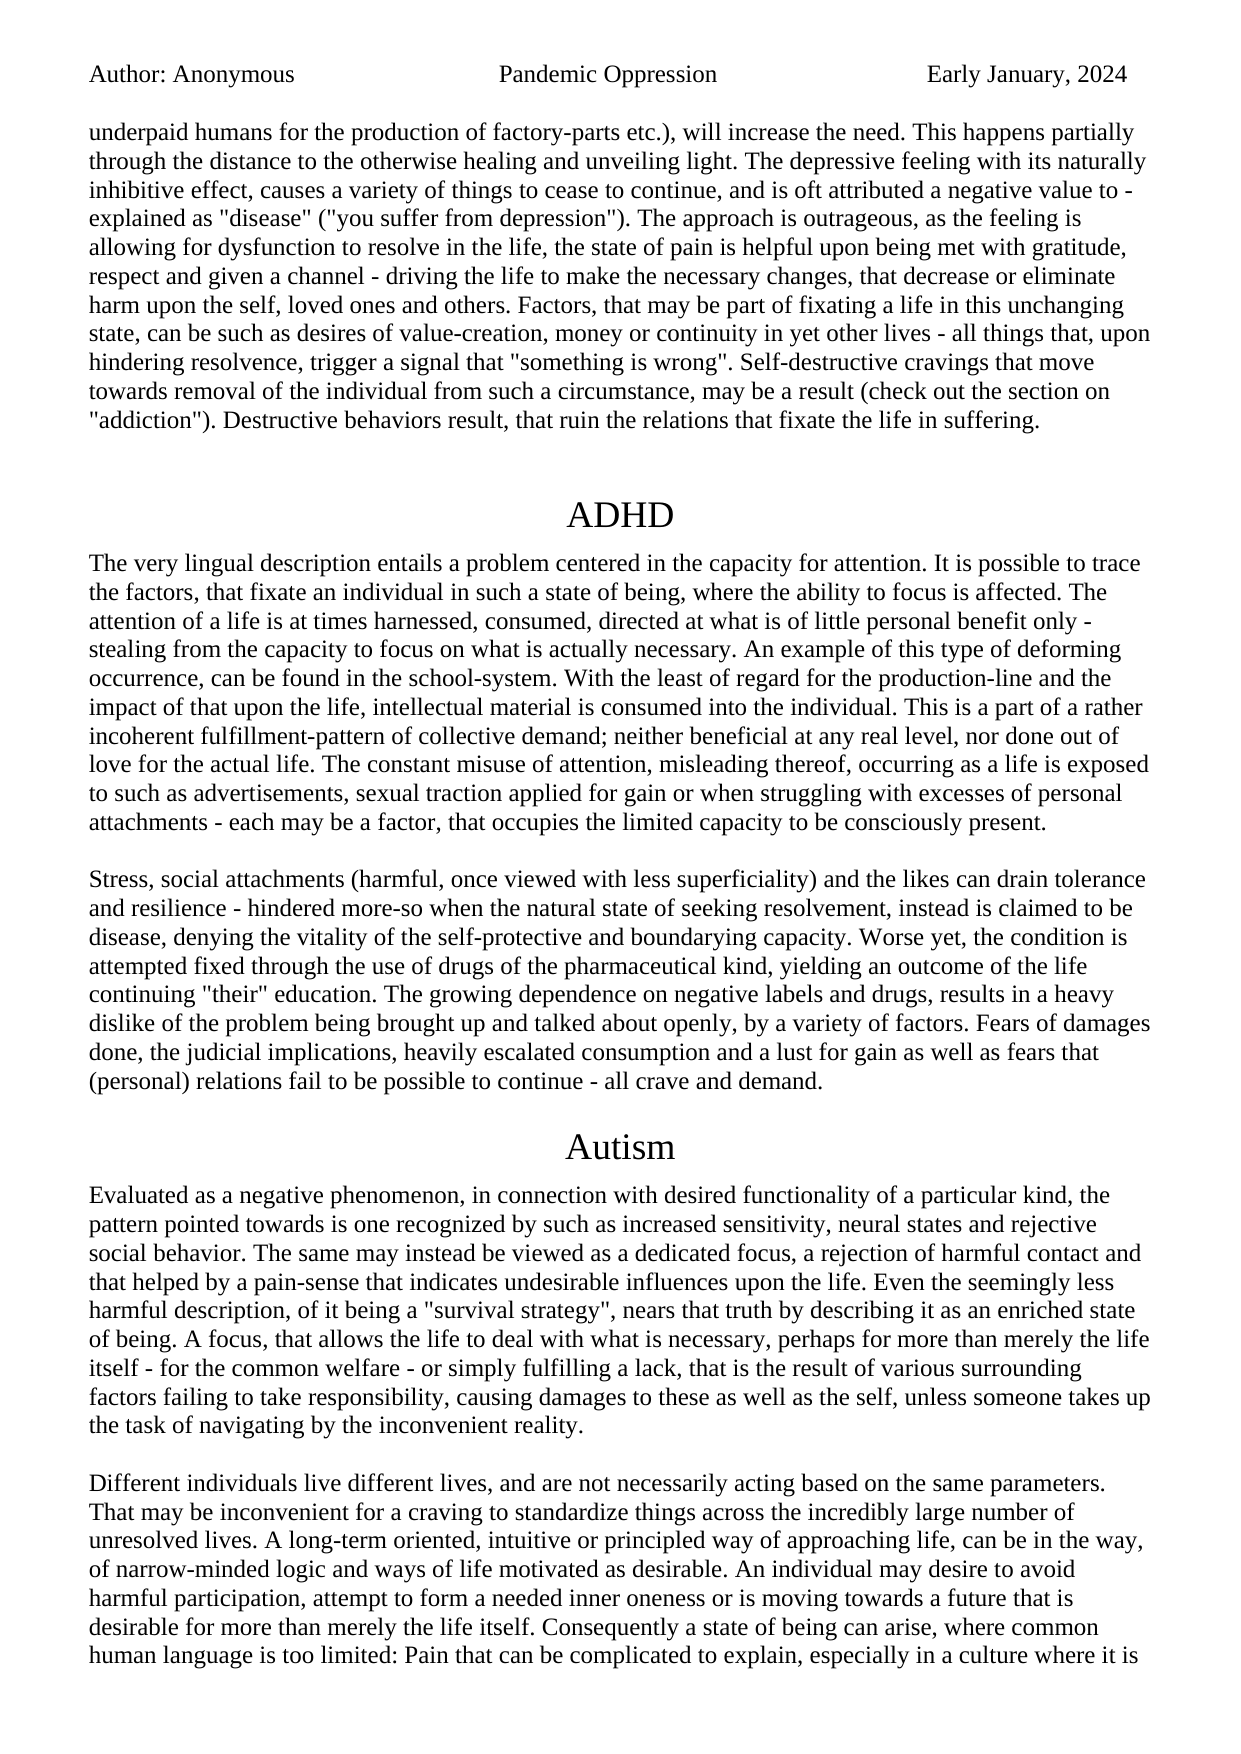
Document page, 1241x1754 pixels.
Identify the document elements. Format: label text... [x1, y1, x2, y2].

subtitle Autism [88, 1125, 1152, 1168]
text underpaid humans for the production of factory-parts etc.), will increase the need. This happens partially through the distance to the otherwise healing and unveiling light. The depressive feeling with its naturally inhibitive effect, causes a variety of things to cease to continue, and is oft attributed a negative value to - explained as "disease" ("you suffer from depression"). The approach is outrageous, as the feeling is allowing for dysfunction to resolve in the life, the state of pain is helpful upon being met with gratitude, respect and given a channel - driving the life to make the necessary changes, that decrease or eliminate harm upon the self, loved ones and others. Factors, that may be part of fixating a life in this unchanging state, can be such as desires of value-creation, money or continuity in yet other lives - all things that, upon hindering resolvence, trigger a signal that "something is wrong". Self-destructive cravings that move towards removal of the individual from such a circumstance, may be a result (check out the section on "addiction"). Destructive behaviors result, that ruin the relations that fixate the life in suffering. [88, 117, 1152, 433]
text Different individuals live different lives, and are not necessarily acting based on the same parameters. That may be inconvenient for a craving to standardize things across the incredibly large number of unresolved lives. A long-term oriented, intuitive or principled way of approaching life, can be in the way, of narrow-minded logic and ways of life motivated as desirable. An individual may desire to avoid harmful participation, attempt to form a needed inner oneness or is moving towards a future that is desirable for more than merely the life itself. Consequently a state of being can arise, where common human language is too limited: Pain that can be complicated to explain, especially in a culture where it is [88, 1468, 1152, 1669]
text Stress, social attachments (harmful, once viewed with less superficiality) and the likes can drain tolerance and resilience - hindered more-so when the natural state of seeking resolvement, instead is claimed to be disease, denying the vitality of the self-protective and boundarying capacity. Worse yet, the condition is attempted fixed through the use of drugs of the pharmaceutical kind, yielding an outcome of the life continuing "their" education. The growing dependence on negative labels and drugs, results in a heavy dislike of the problem being brought up and talked about openly, by a variety of factors. Fears of damages done, the judicial implications, heavily escalated consumption and a lust for gain as well as fears that (personal) relations fail to be possible to continue - all crave and demand. [88, 864, 1152, 1094]
subtitle ADHD [88, 493, 1152, 536]
text Evaluated as a negative phenomenon, in connection with desired functionality of a particular kind, the pattern pointed towards is one recognized by such as increased sensitivity, neural states and rejective social behavior. The same may instead be viewed as a dedicated focus, a rejection of harmful contact and that helped by a pain-sense that indicates undesirable influences upon the life. Even the seemingly less harmful description, of it being a "survival strategy", nears that truth by describing it as an enriched state of being. A focus, that allows the life to deal with what is necessary, perhaps for more than merely the life itself - for the common welfare - or simply fulfilling a lack, that is the result of various surrounding factors failing to take responsibility, causing damages to these as well as the self, unless someone takes up the task of navigating by the inconvenient reality. [88, 1180, 1152, 1439]
text The very lingual description entails a problem centered in the capacity for attention. It is possible to trace the factors, that fixate an individual in such a state of being, where the ability to focus is affected. The attention of a life is at times harnessed, consumed, directed at what is of little personal benefit only - stealing from the capacity to focus on what is actually necessary. An example of this type of deforming occurrence, can be found in the school-system. With the least of regard for the production-line and the impact of that upon the life, intellectual material is consumed into the individual. This is a part of a rather incoherent fulfillment-pattern of collective demand; neither beneficial at any real level, nor done out of love for the actual life. The constant misuse of attention, misleading thereof, occurring as a life is exposed to such as advertisements, sexual traction applied for gain or when struggling with excesses of personal attachments - each may be a factor, that occupies the limited capacity to be consciously present. [88, 548, 1152, 836]
